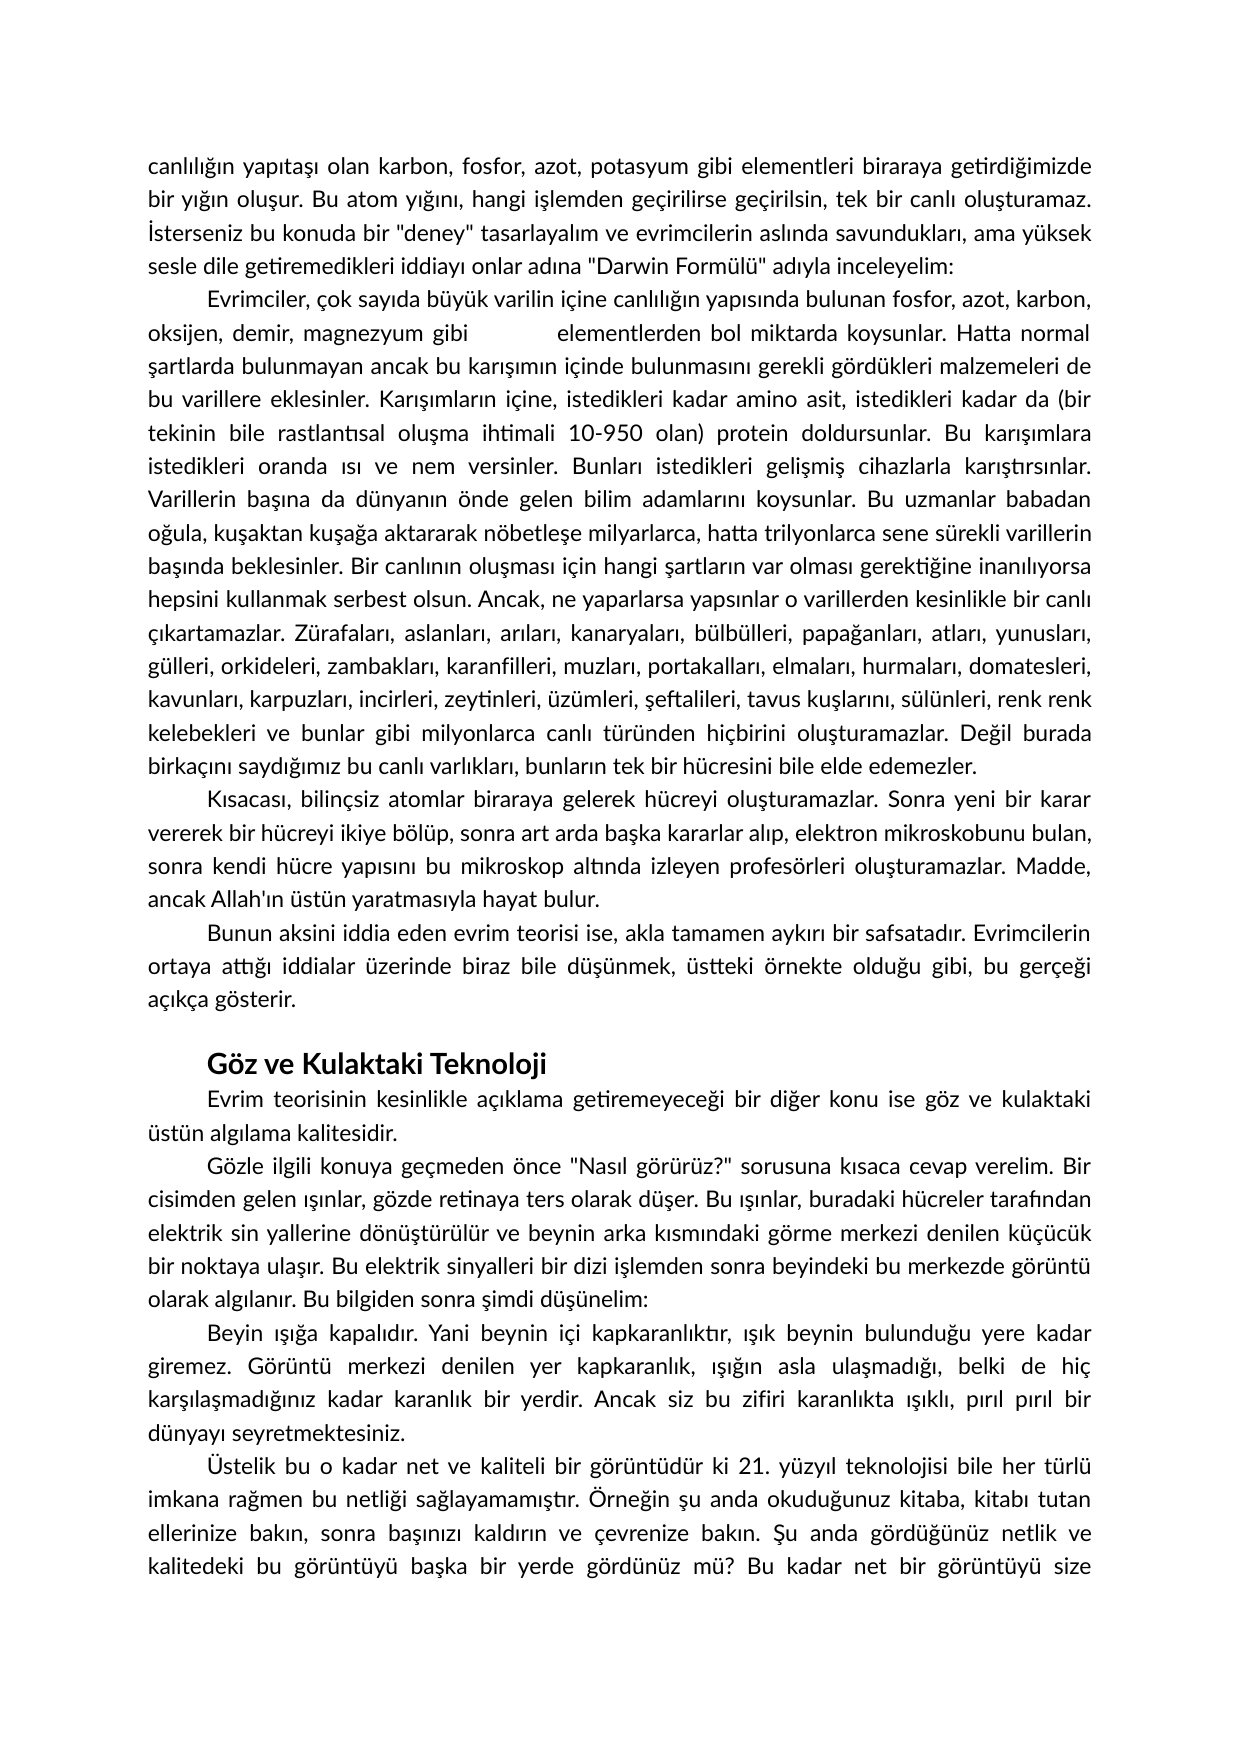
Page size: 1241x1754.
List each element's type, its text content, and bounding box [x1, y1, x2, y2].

text canlılığın yapıtaşı olan karbon, fosfor, azot, potasyum gibi elementleri biraraya getirdiğimizde bir yığın oluşur. Bu atom yığını, hangi işlemden geçirilirse geçirilsin, tek bir canlı oluşturamaz. İsterseniz bu konuda bir "deney" tasarlayalım ve evrimcilerin aslında savundukları, ama yüksek sesle dile getiremedikleri iddiayı onlar adına "Darwin Formülü" adıyla inceleyelim: [148, 148, 1093, 281]
subtitle Göz ve Kulaktaki Teknoloji [148, 1048, 1093, 1081]
text Beyin ışığa kapalıdır. Yani beynin içi kapkaranlıktır, ışık beynin bulunduğu yere kadar giremez. Görüntü merkezi denilen yer kapkaranlık, ışığın asla ulaşmadığı, belki de hiç karşılaşmadığınız kadar karanlık bir yerdir. Ancak siz bu zifiri karanlıkta ışıklı, pırıl pırıl bir dünyayı seyretmektesiniz. [148, 1314, 1093, 1448]
text Evrimciler, çok sayıda büyük varilin içine canlılığın yapısında bulunan fosfor, azot, karbon, oksijen, demir, magnezyum gibi elementlerden bol miktarda koysunlar. Hatta normal şartlarda bulunmayan ancak bu karışımın içinde bulunmasını gerekli gördükleri malzemeleri de bu varillere eklesinler. Karışımların içine, istedikleri kadar amino asit, istedikleri kadar da (bir tekinin bile rastlantısal oluşma ihtimali 10-950 olan) protein doldursunlar. Bu karışımlara istedikleri oranda ısı ve nem versinler. Bunları istedikleri gelişmiş cihazlarla karıştırsınlar. Varillerin başına da dünyanın önde gelen bilim adamlarını koysunlar. Bu uzmanlar babadan oğula, kuşaktan kuşağa aktararak nöbetleşe milyarlarca, hatta trilyonlarca sene sürekli varillerin başında beklesinler. Bir canlının oluşması için hangi şartların var olması gerektiğine inanılıyorsa hepsini kullanmak serbest olsun. Ancak, ne yaparlarsa yapsınlar o varillerden kesinlikle bir canlı çıkartamazlar. Zürafaları, aslanları, arıları, kanaryaları, bülbülleri, papağanları, atları, yunusları, gülleri, orkideleri, zambakları, karanfilleri, muzları, portakalları, elmaları, hurmaları, domatesleri, kavunları, karpuzları, incirleri, zeytinleri, üzümleri, şeftalileri, tavus kuşlarını, sülünleri, renk renk kelebekleri ve bunlar gibi milyonlarca canlı türünden hiçbirini oluşturamazlar. Değil burada birkaçını saydığımız bu canlı varlıkları, bunların tek bir hücresini bile elde edemezler. [148, 281, 1093, 781]
text Üstelik bu o kadar net ve kaliteli bir görüntüdür ki 21. yüzyıl teknolojisi bile her türlü imkana rağmen bu netliği sağlayamamıştır. Örneğin şu anda okuduğunuz kitaba, kitabı tutan ellerinize bakın, sonra başınızı kaldırın ve çevrenize bakın. Şu anda gördüğünüz netlik ve kalitedeki bu görüntüyü başka bir yerde gördünüz mü? Bu kadar net bir görüntüyü size [148, 1448, 1093, 1581]
text Evrim teorisinin kesinlikle açıklama getiremeyeceği bir diğer konu ise göz ve kulaktaki üstün algılama kalitesidir. [148, 1081, 1093, 1148]
text Kısacası, bilinçsiz atomlar biraraya gelerek hücreyi oluşturamazlar. Sonra yeni bir karar vererek bir hücreyi ikiye bölüp, sonra art arda başka kararlar alıp, elektron mikroskobunu bulan, sonra kendi hücre yapısını bu mikroskop altında izleyen profesörleri oluşturamazlar. Madde, ancak Allah'ın üstün yaratmasıyla hayat bulur. [148, 781, 1093, 914]
text Bunun aksini iddia eden evrim teorisi ise, akla tamamen aykırı bir safsatadır. Evrimcilerin ortaya attığı iddialar üzerinde biraz bile düşünmek, üstteki örnekte olduğu gibi, bu gerçeği açıkça gösterir. [148, 914, 1093, 1014]
text Gözle ilgili konuya geçmeden önce "Nasıl görürüz?" sorusuna kısaca cevap verelim. Bir cisimden gelen ışınlar, gözde retinaya ters olarak düşer. Bu ışınlar, buradaki hücreler tarafından elektrik sin yallerine dönüştürülür ve beynin arka kısmındaki görme merkezi denilen küçücük bir noktaya ulaşır. Bu elektrik sinyalleri bir dizi işlemden sonra beyindeki bu merkezde görüntü olarak algılanır. Bu bilgiden sonra şimdi düşünelim: [148, 1148, 1093, 1314]
